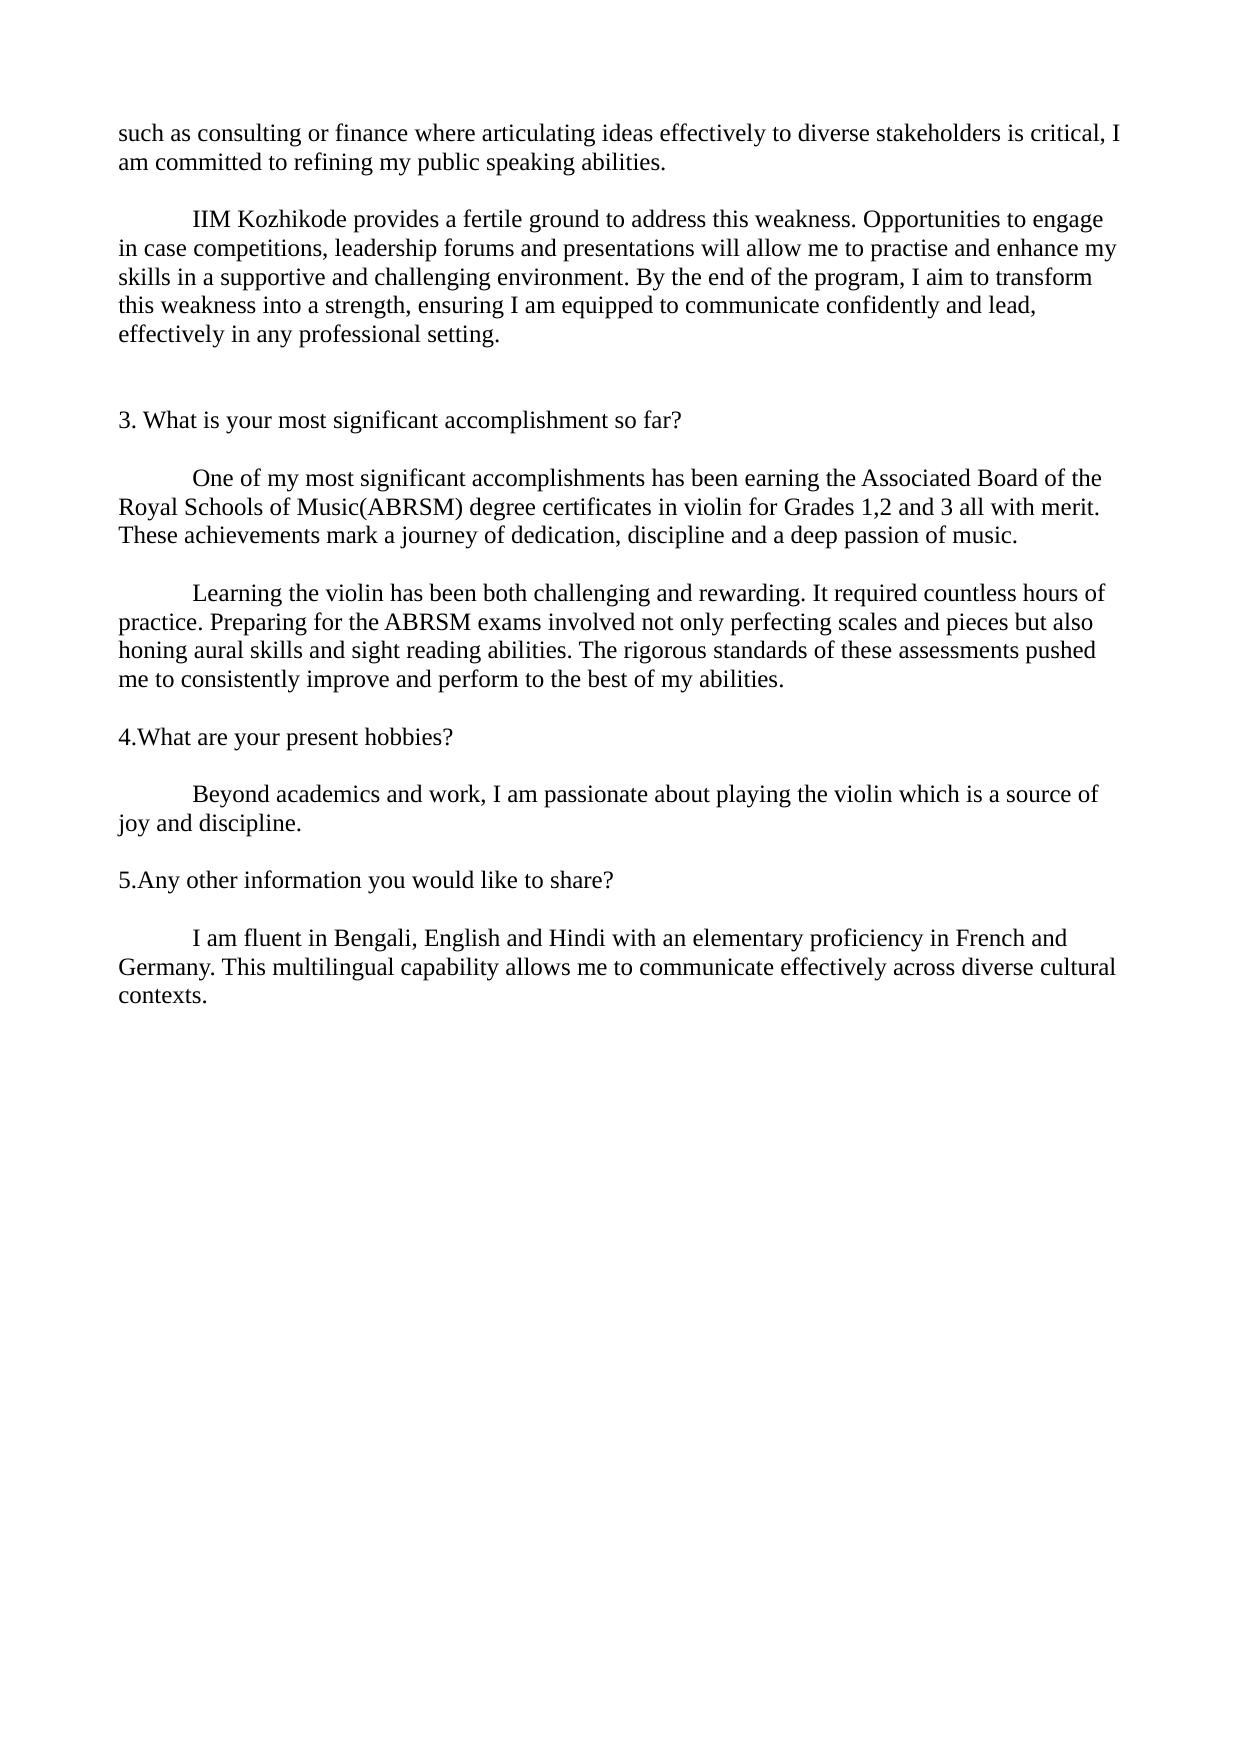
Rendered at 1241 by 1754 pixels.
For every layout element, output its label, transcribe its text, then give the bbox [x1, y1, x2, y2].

text 4.What are your present hobbies? [118, 722, 1122, 751]
text One of my most significant accomplishments has been earning the Associated Board of the Royal Schools of Music(ABRSM) degree certificates in violin for Grades 1,2 and 3 all with merit. These achievements mark a journey of dedication, discipline and a deep passion of music. [118, 463, 1122, 549]
text such as consulting or finance where articulating ideas effectively to diverse stakeholders is critical, I am committed to refining my public speaking abilities. [118, 118, 1122, 176]
text Learning the violin has been both challenging and rewarding. It required countless hours of practice. Preparing for the ABRSM exams involved not only perfecting scales and pieces but also honing aural skills and sight reading abilities. The rigorous standards of these assessments pushed me to consistently improve and perform to the best of my abilities. [118, 578, 1122, 693]
text 5.Any other information you would like to share? [118, 866, 1122, 894]
text Beyond academics and work, I am passionate about playing the violin which is a source of joy and discipline. [118, 779, 1122, 837]
text I am fluent in Bengali, English and Hindi with an elementary proficiency in French and Germany. This multilingual capability allows me to communicate effectively across diverse cultural contexts. [118, 923, 1122, 1009]
text IIM Kozhikode provides a fertile ground to address this weakness. Opportunities to engage in case competitions, leadership forums and presentations will allow me to practise and enhance my skills in a supportive and challenging environment. By the end of the program, I aim to transform this weakness into a strength, ensuring I am equipped to communicate confidently and lead, effectively in any professional setting. [118, 204, 1122, 348]
text 3. What is your most significant accomplishment so far? [118, 406, 1122, 434]
